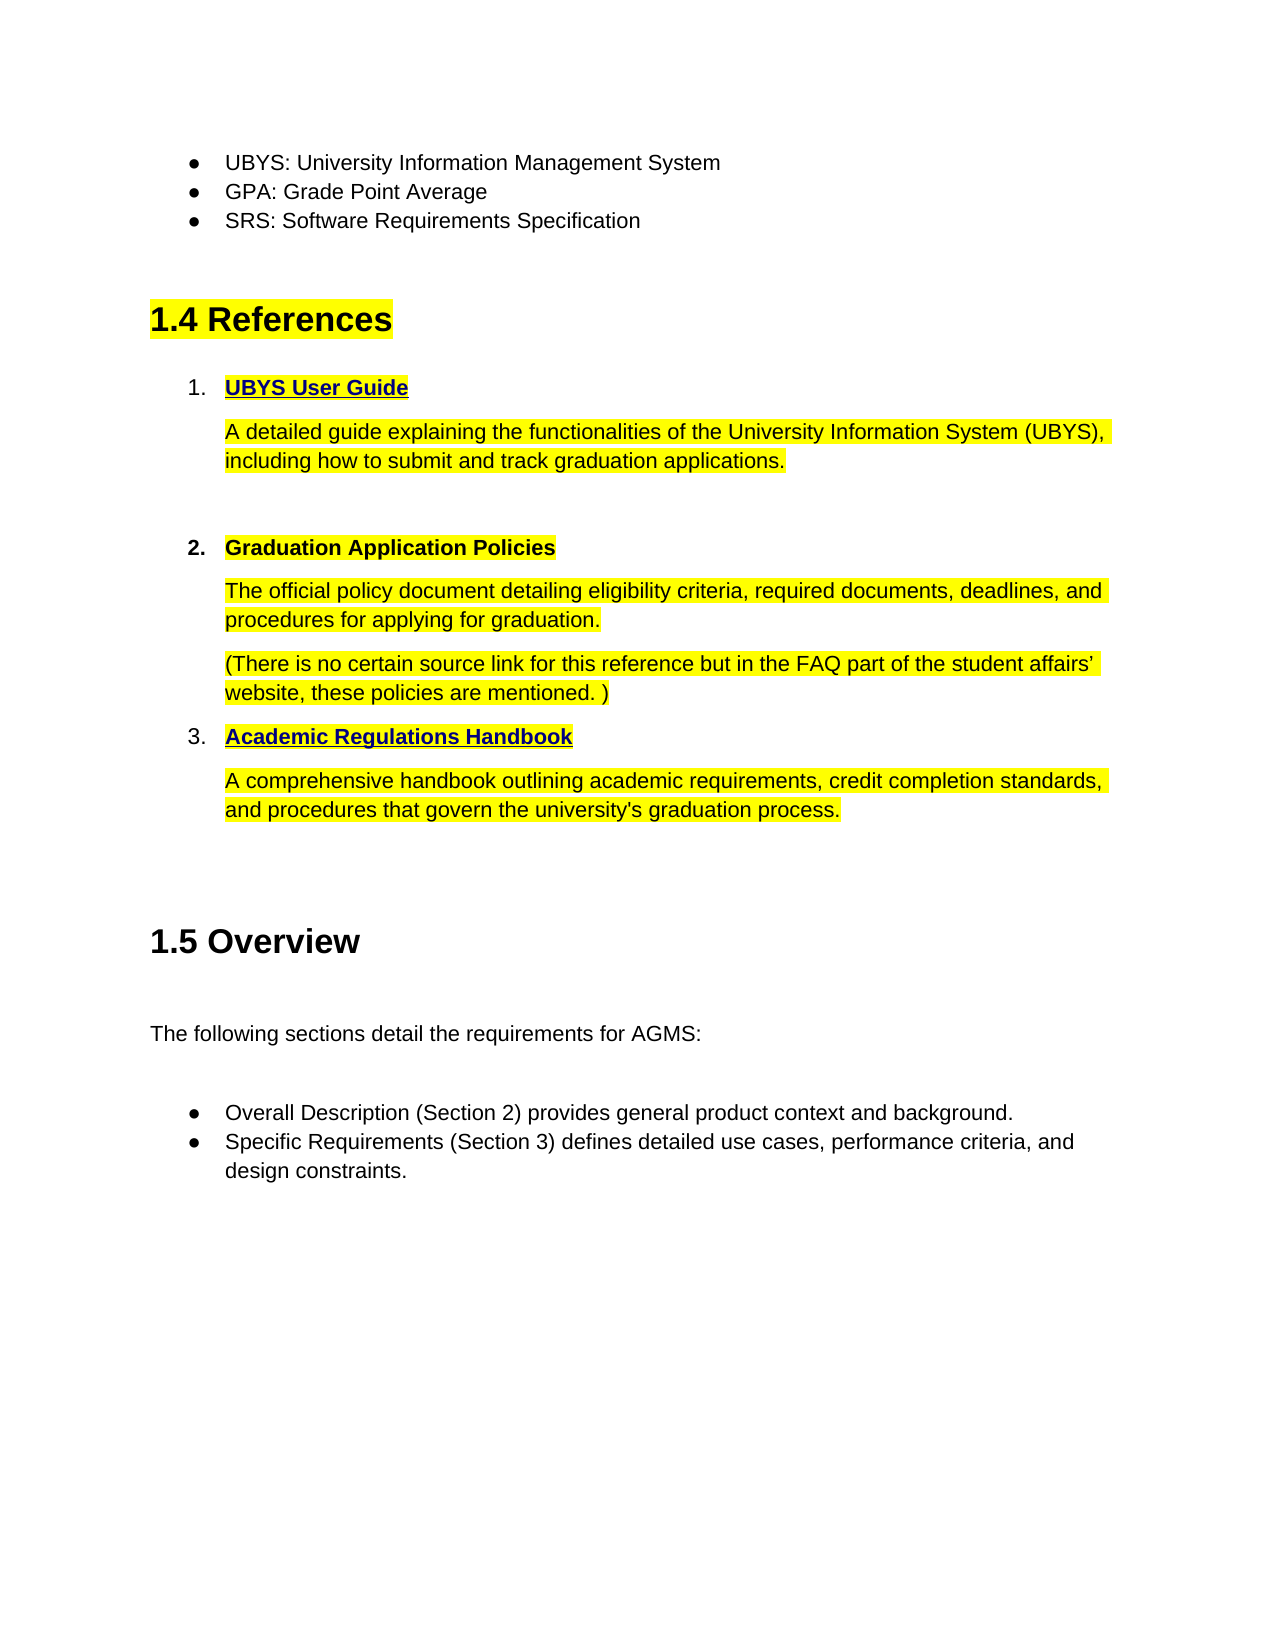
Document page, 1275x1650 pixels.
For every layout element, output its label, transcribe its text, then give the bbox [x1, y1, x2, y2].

text (There is no certain source link for this reference but in the FAQ part of the student affairs’ website, these policies are mentioned. ) [225, 651, 1125, 705]
list UBYS: University Information Management System [187, 150, 1125, 175]
list UBYS User Guide [187, 374, 1125, 400]
text A detailed guide explaining the functionalities of the University Information System (UBYS), including how to submit and track graduation applications. [225, 419, 1125, 473]
list Graduation Application Policies [187, 535, 1125, 560]
text The following sections detail the requirements for AGMS: [150, 1021, 1125, 1046]
list GPA: Grade Point Average [187, 179, 1125, 204]
list SRS: Software Requirements Specification [187, 208, 1125, 233]
list Overall Description (Section 2) provides general product context and background. [187, 1100, 1125, 1125]
list Specific Requirements (Section 3) defines detailed use cases, performance criteria, and design constraints. [187, 1129, 1125, 1183]
list Academic Regulations Handbook [187, 723, 1125, 749]
text The official policy document detailing eligibility criteria, required documents, deadlines, and procedures for applying for graduation. [225, 578, 1125, 632]
subtitle 1.4 References [150, 299, 1125, 339]
subtitle 1.5 Overview [150, 922, 1125, 961]
text A comprehensive handbook outlining academic requirements, credit completion standards, and procedures that govern the university's graduation process. [225, 768, 1125, 822]
